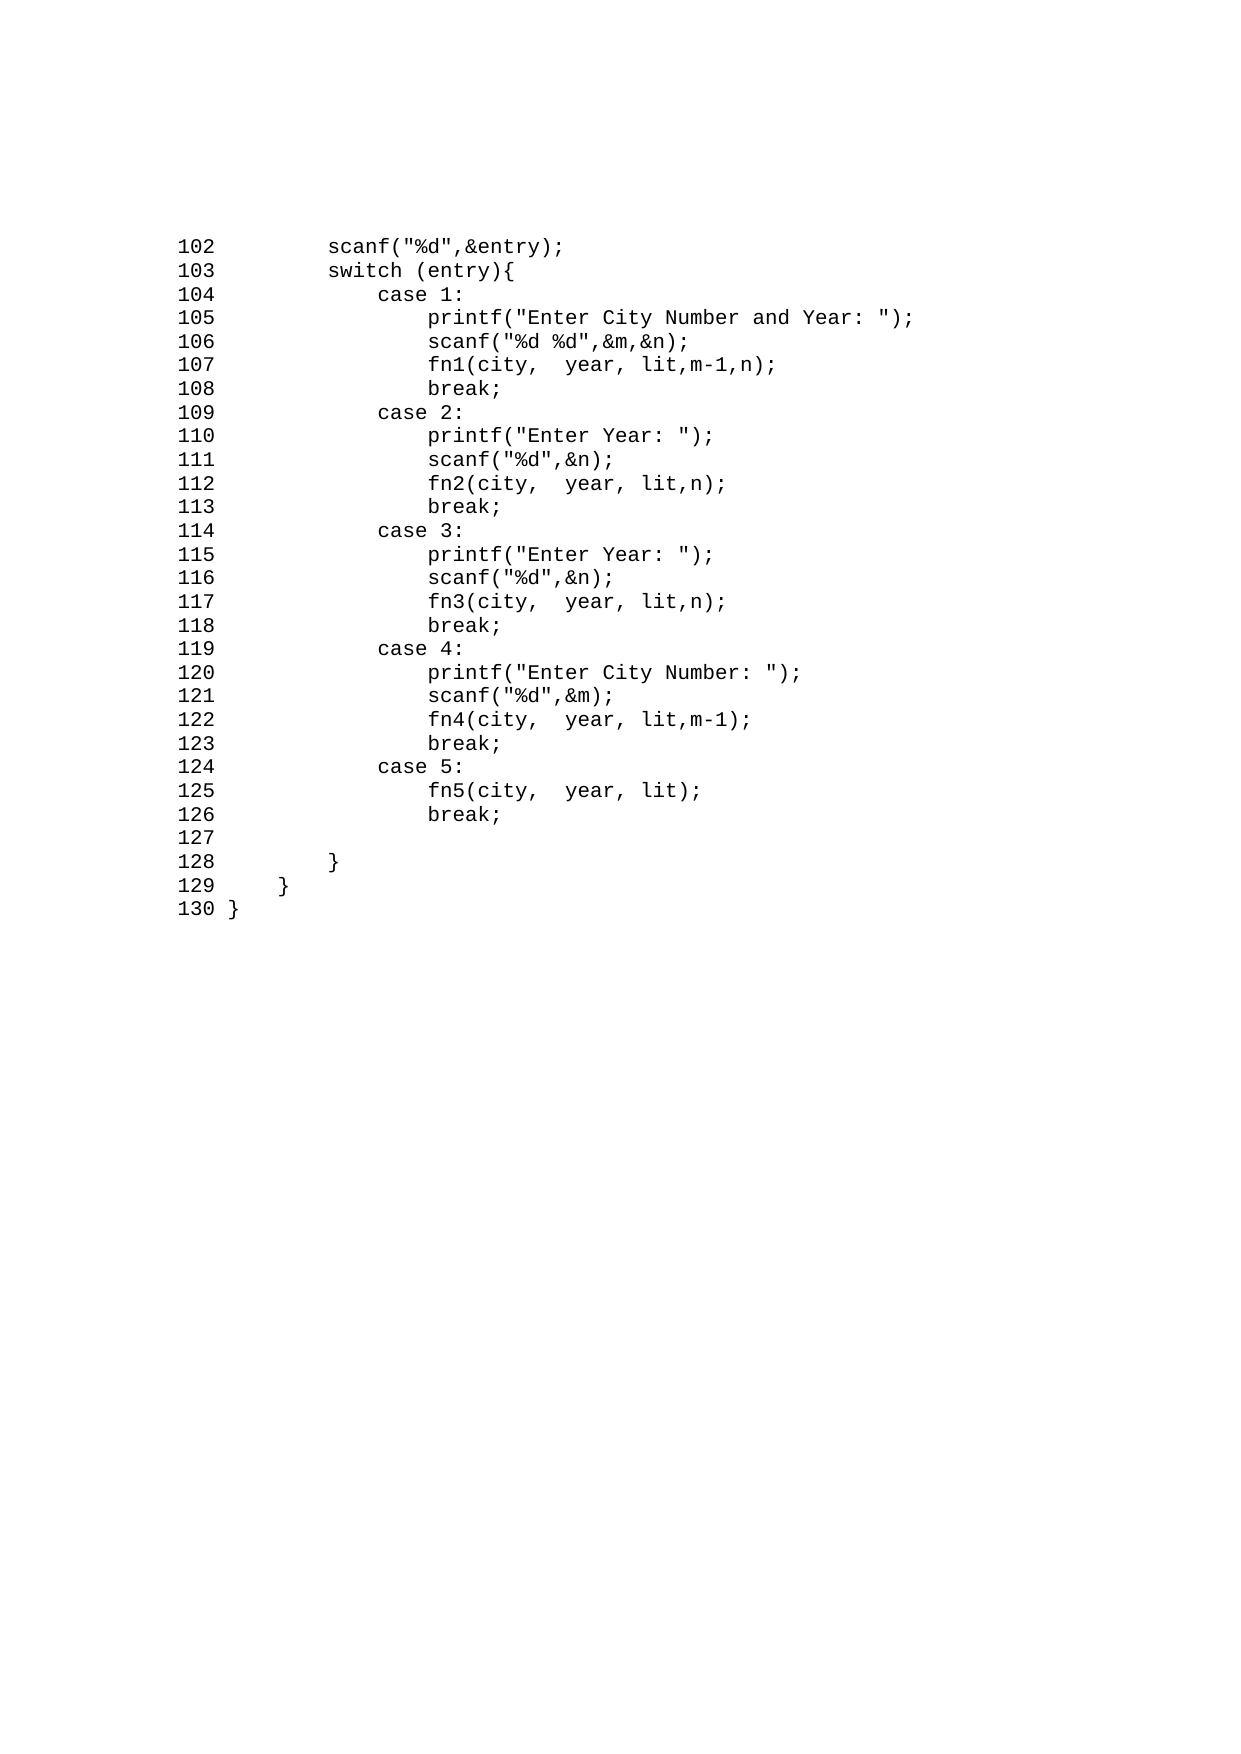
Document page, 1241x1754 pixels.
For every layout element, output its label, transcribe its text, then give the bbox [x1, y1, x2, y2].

text 130 } [177, 898, 1122, 922]
text 123 break; [177, 733, 1122, 756]
text 129 } [177, 875, 1122, 898]
text 115 printf("Enter Year: "); [177, 544, 1122, 567]
text 127 [177, 827, 1122, 851]
text 108 break; [177, 378, 1122, 402]
text 120 printf("Enter City Number: "); [177, 662, 1122, 686]
text 128 } [177, 851, 1122, 875]
text 104 case 1: [177, 283, 1122, 307]
text 103 switch (entry){ [177, 260, 1122, 283]
text 119 case 4: [177, 638, 1122, 662]
text 114 case 3: [177, 520, 1122, 544]
text 102 scanf("%d",&entry); [177, 236, 1122, 260]
text 109 case 2: [177, 402, 1122, 425]
text 124 case 5: [177, 756, 1122, 780]
text 105 printf("Enter City Number and Year: "); [177, 307, 1122, 331]
text 121 scanf("%d",&m); [177, 686, 1122, 709]
text 112 fn2(city, year, lit,n); [177, 473, 1122, 496]
text 122 fn4(city, year, lit,m-1); [177, 709, 1122, 733]
text 107 fn1(city, year, lit,m-1,n); [177, 354, 1122, 378]
text 126 break; [177, 804, 1122, 827]
text 117 fn3(city, year, lit,n); [177, 591, 1122, 614]
text 106 scanf("%d %d",&m,&n); [177, 331, 1122, 354]
text 118 break; [177, 614, 1122, 638]
text 110 printf("Enter Year: "); [177, 425, 1122, 449]
text 125 fn5(city, year, lit); [177, 780, 1122, 804]
text 113 break; [177, 496, 1122, 520]
text 116 scanf("%d",&n); [177, 567, 1122, 591]
text 111 scanf("%d",&n); [177, 449, 1122, 473]
